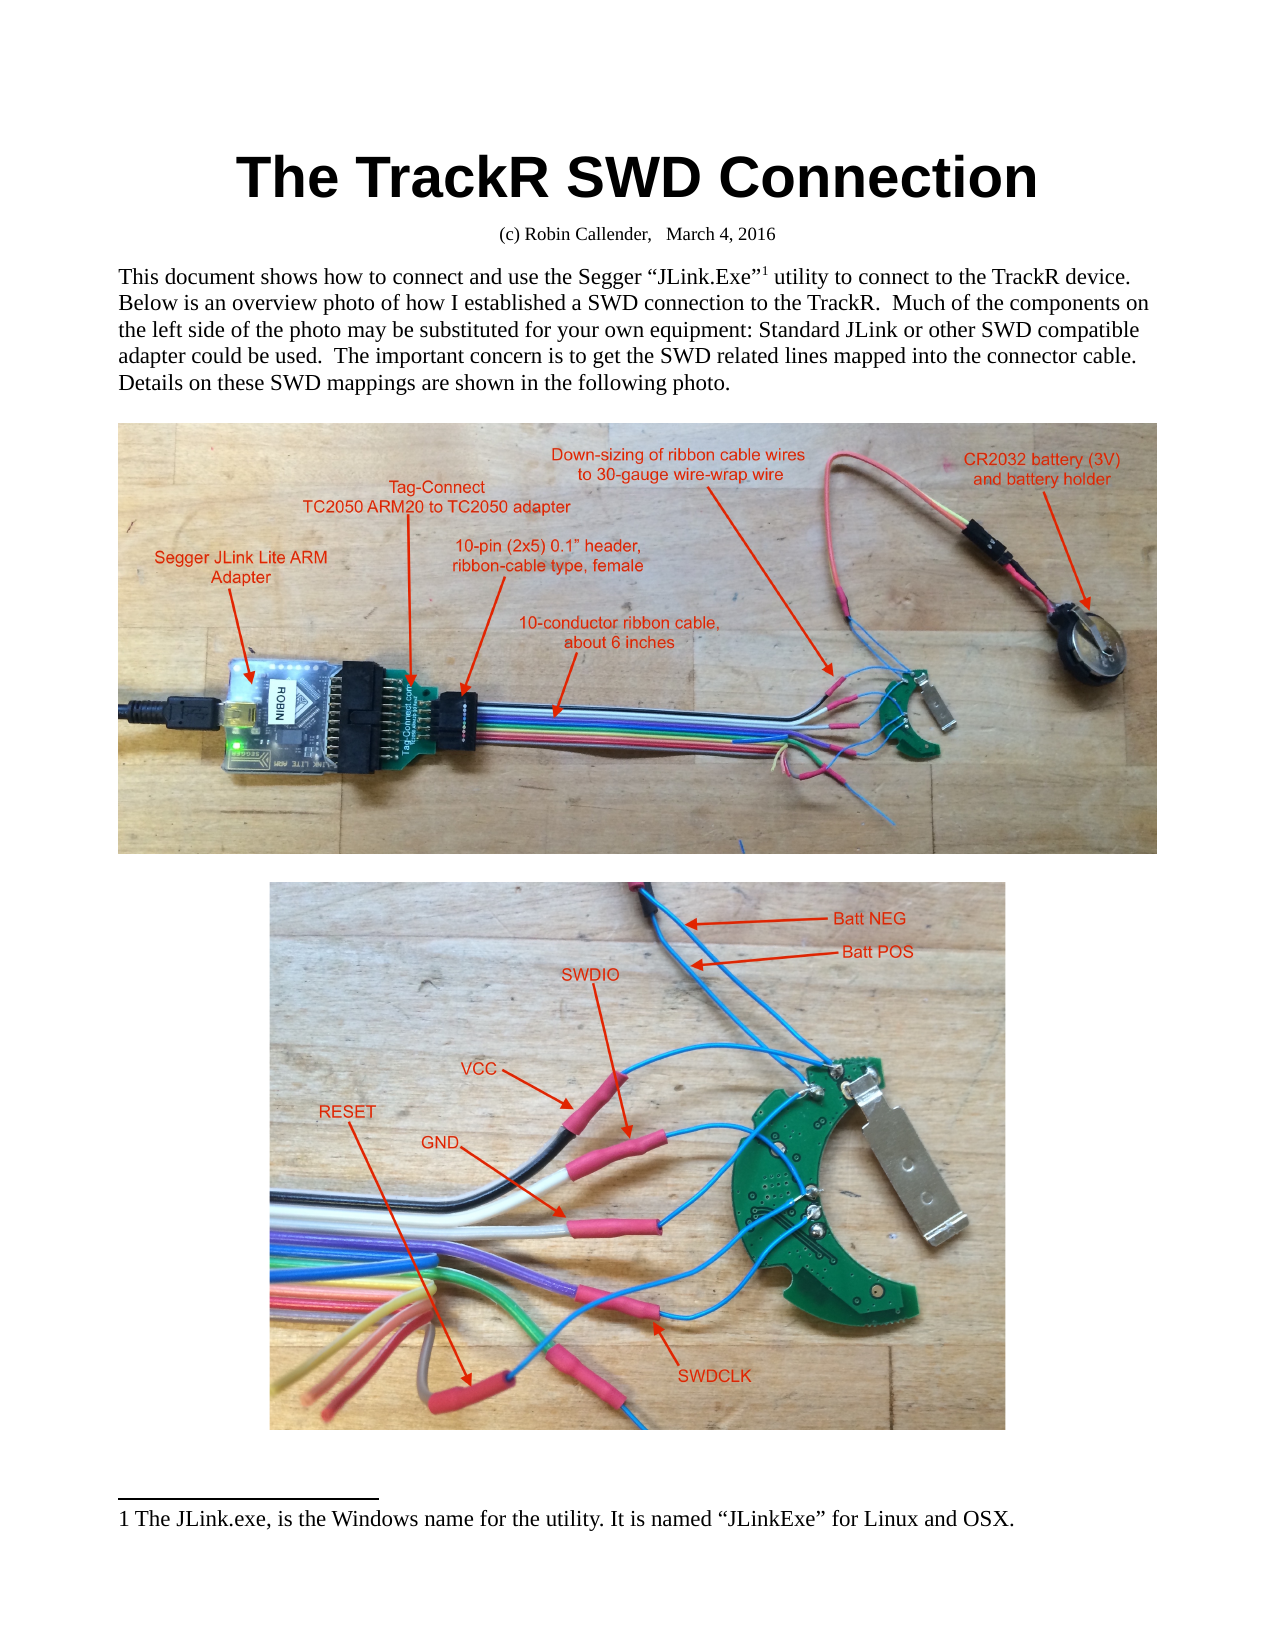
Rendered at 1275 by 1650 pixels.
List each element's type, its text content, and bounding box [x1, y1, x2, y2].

picture [269, 882, 1006, 1430]
picture [118, 423, 1157, 854]
text (c) Robin Callender, March 4, 2016 [118, 223, 1157, 244]
text The JLink.exe, is the Windows name for the utility. It is named “JLinkExe” for Linux and OSX. [118, 1506, 1157, 1532]
text This document shows how to connect and use the Segger “JLink.Exe” utility to connect to the TrackR device. Below is an overview photo of how I established a SWD connection to the TrackR. Much of the components on the left side of the photo may be substituted for your own equipment: Standard JLink or other SWD compatible adapter could be used. The important concern is to get the SWD related lines mapped into the connector cable. Details on these SWD mappings are shown in the following photo. [118, 263, 1157, 395]
title The TrackR SWD Connection [118, 143, 1157, 210]
